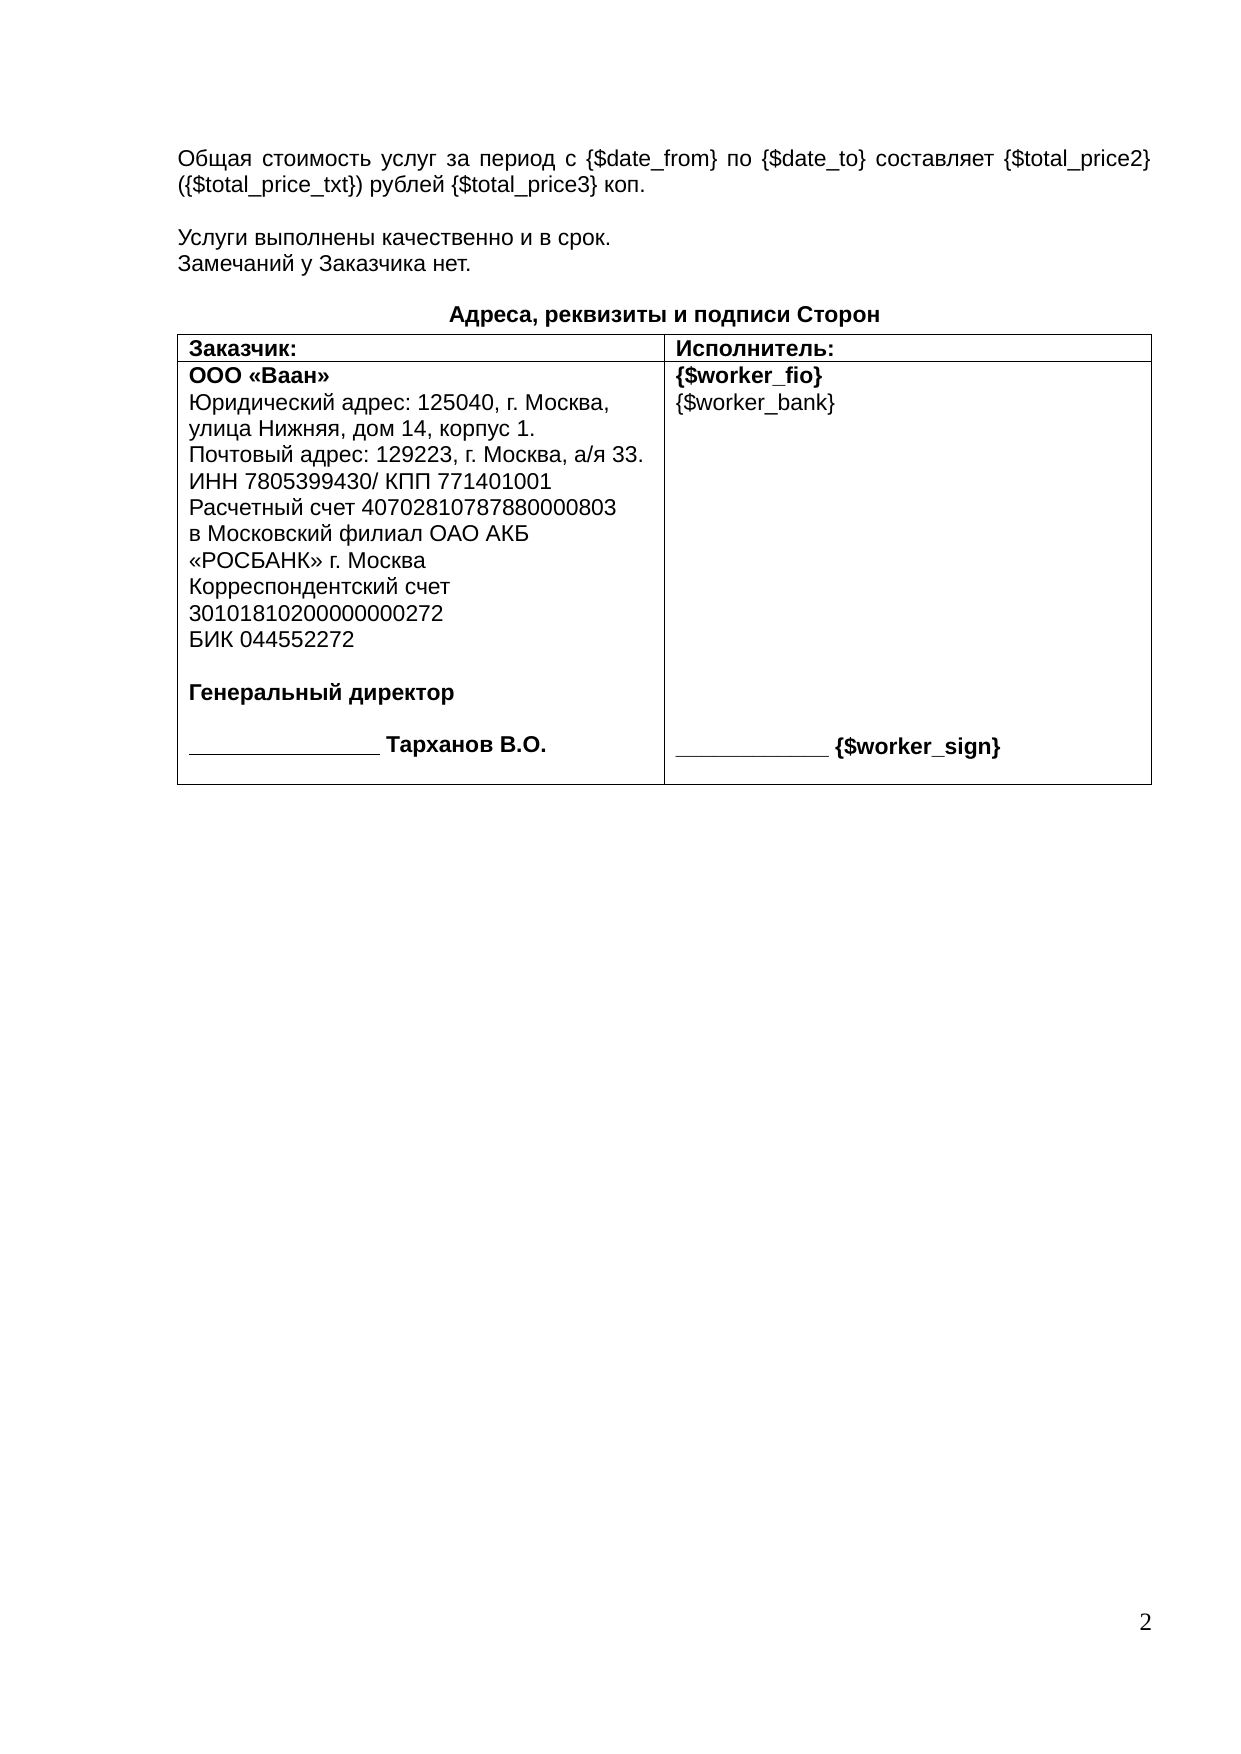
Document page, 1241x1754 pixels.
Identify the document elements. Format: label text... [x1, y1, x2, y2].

table_cell Генеральный директор Тарханов В.О. [178, 679, 664, 784]
table_cell {$worker_fio} {$worker_bank} [665, 362, 1151, 678]
subtitle Адреса, реквизиты и подписи Сторон [177, 301, 1152, 328]
table_header Заказчик: [178, 335, 664, 361]
text Замечаний у Заказчика нет. [177, 250, 1152, 276]
text Общая стоимость услуг за период с {$date_from} по {$date_to} составляет {$total_price2} ({$total_price_txt}) рублей {$total_price3} коп. [177, 144, 1152, 197]
table_cell ____________ {$worker_sign} [665, 679, 1151, 784]
table_cell ООО «Ваан» Юридический адрес: 125040, г. Москва, улица Нижняя, дом 14, корпус 1. Почтовый адрес: 129223, г. Москва, а/я 33. ИНН 7805399430/ КПП 771401001 Расчетный счет 40702810787880000803 в Московский филиал ОАО АКБ «РОСБАНК» г. Москва Корреспондентский счет 30101810200000000272 БИК 044552272 [178, 362, 664, 678]
table_header Исполнитель: [665, 335, 1151, 361]
text Услуги выполнены качественно и в срок. [177, 223, 1152, 250]
